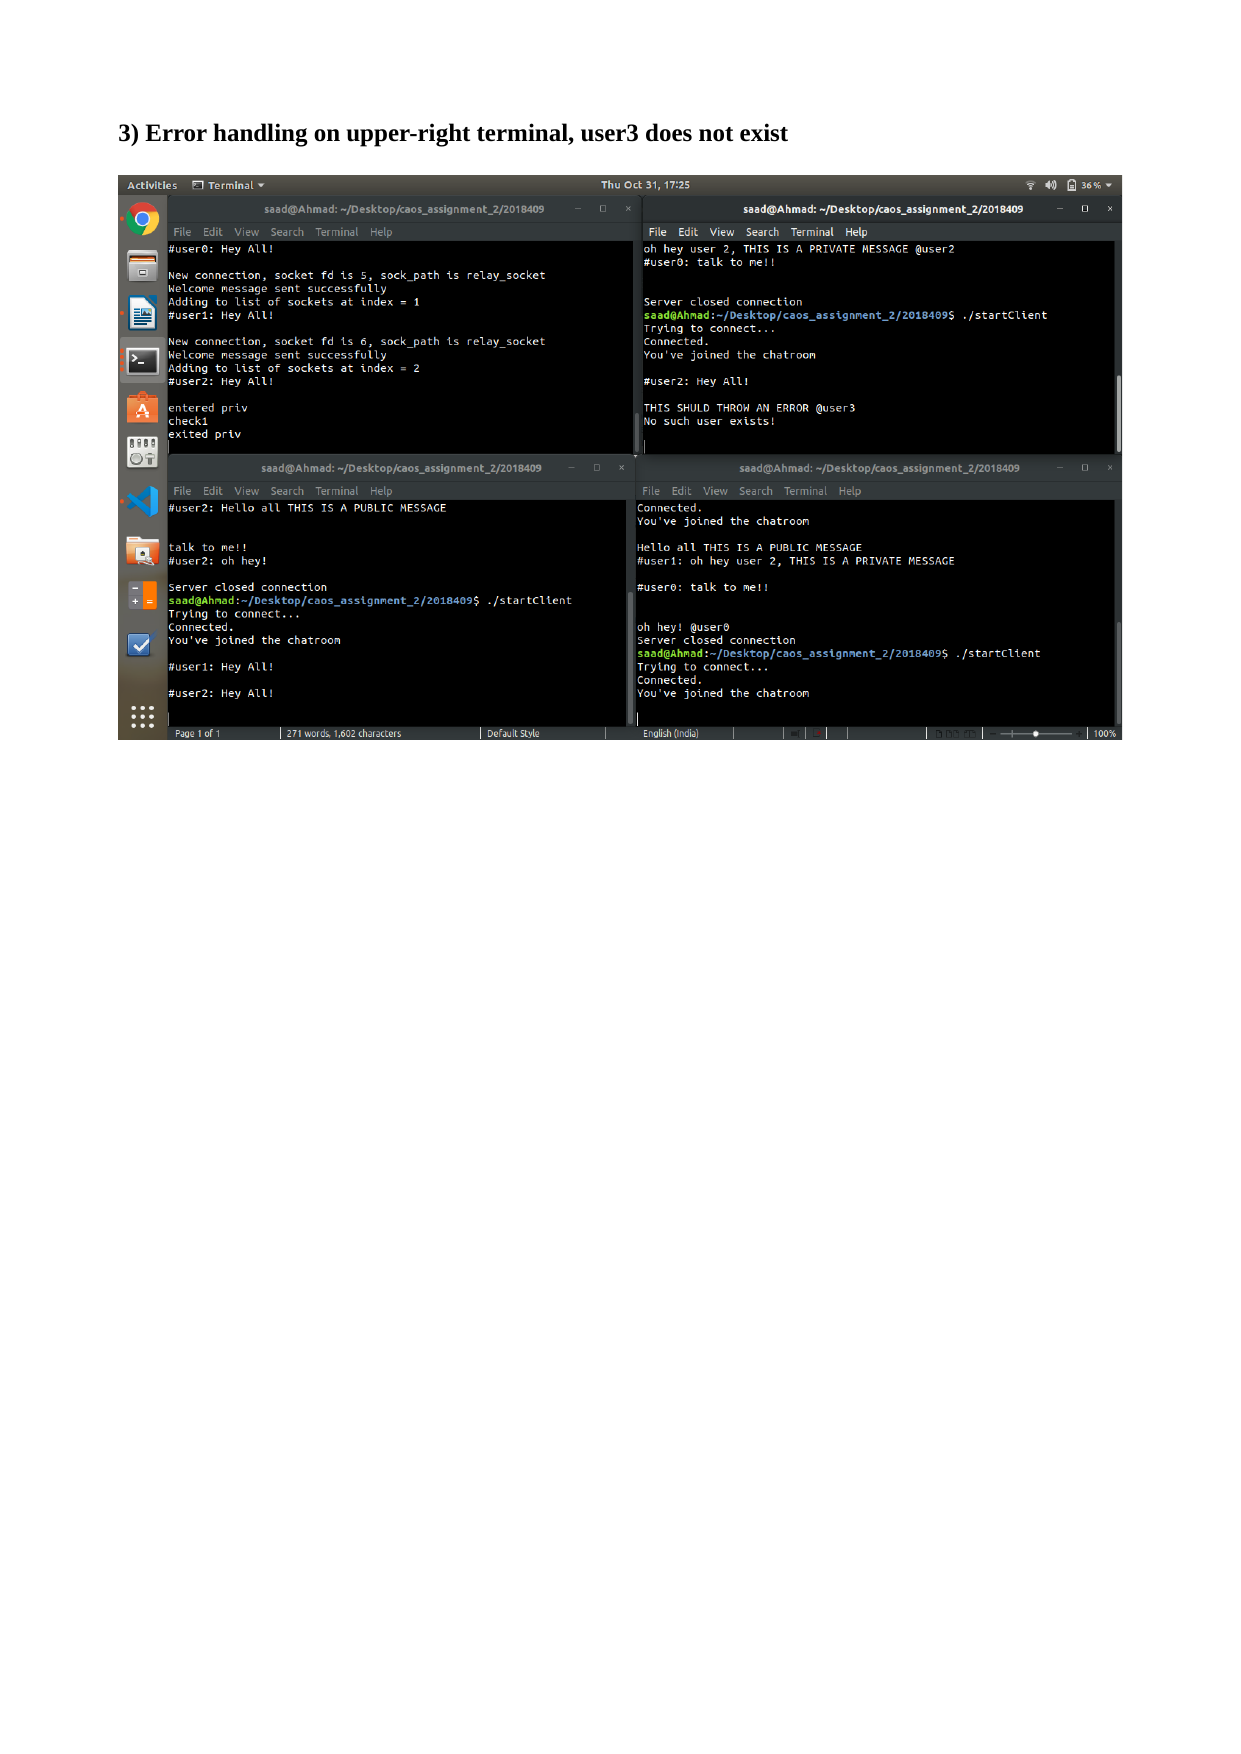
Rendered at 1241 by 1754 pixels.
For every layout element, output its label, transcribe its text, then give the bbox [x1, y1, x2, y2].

text 3) Error handling on upper-right terminal, user3 does not exist [118, 118, 1122, 147]
picture [118, 175, 1123, 740]
